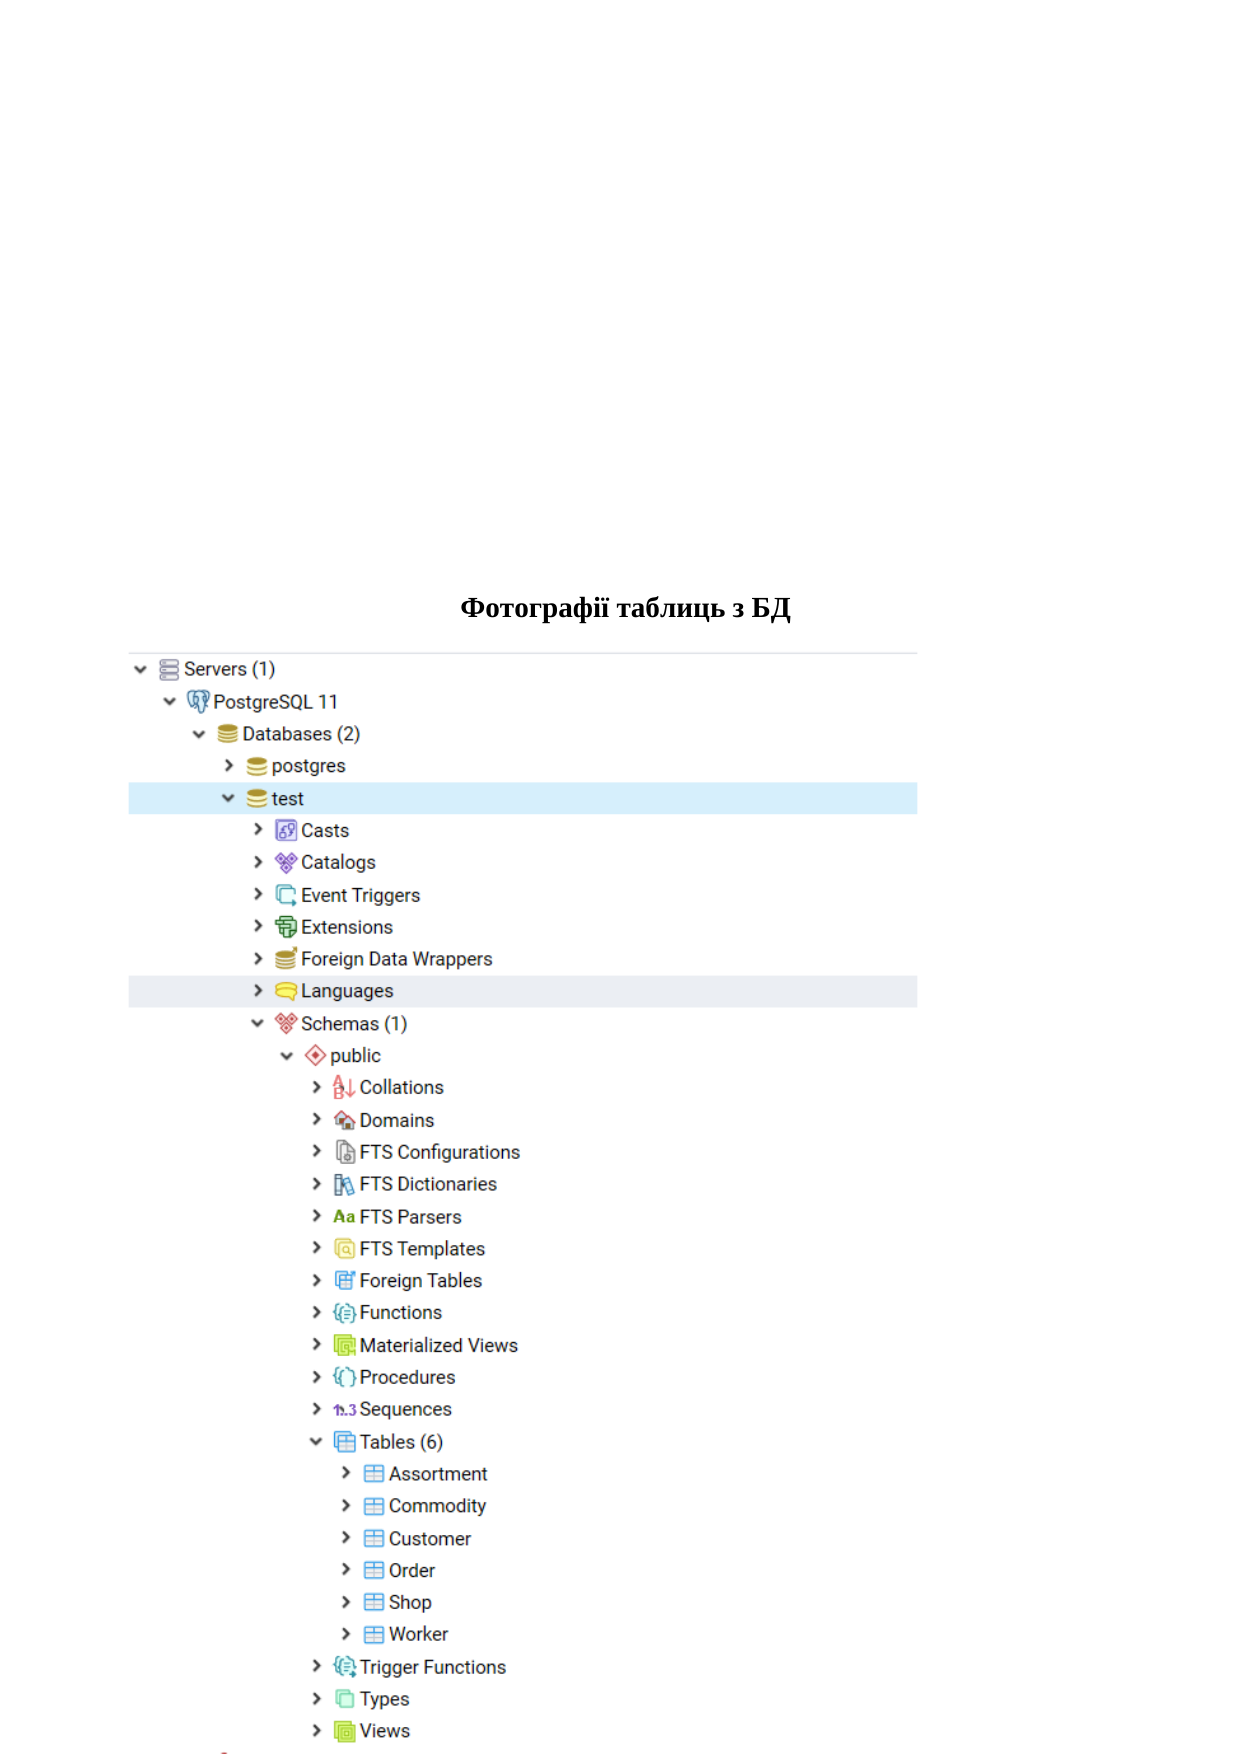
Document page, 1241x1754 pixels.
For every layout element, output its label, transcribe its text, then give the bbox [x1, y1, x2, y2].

text Фотографії таблиць з БД [130, 591, 1121, 624]
